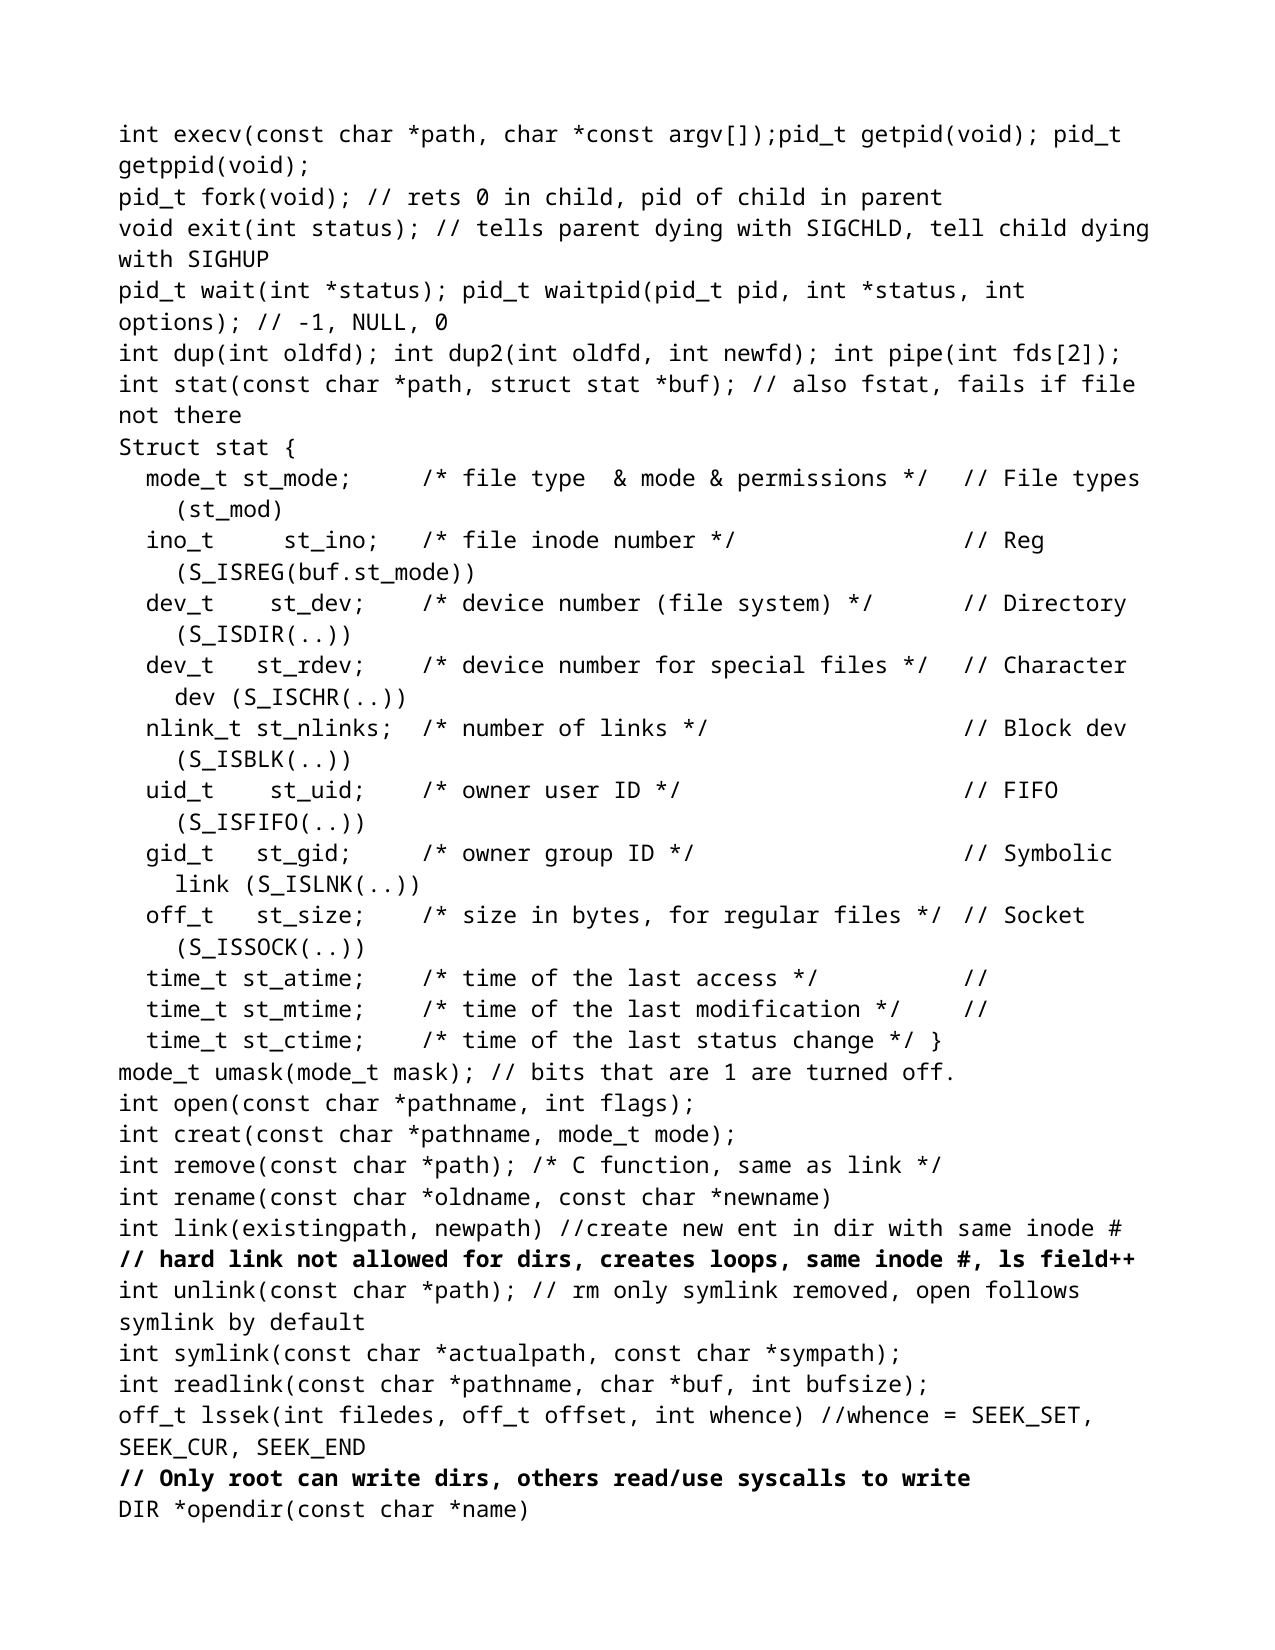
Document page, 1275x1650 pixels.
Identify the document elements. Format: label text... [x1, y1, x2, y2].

text int unlink(const char *path); // rm only symlink removed, open follows symlink by default [118, 1274, 1157, 1337]
text gid_t st_gid; /* owner group ID */ // Symbolic link (S_ISLNK(..)) [118, 837, 1157, 899]
text void exit(int status); // tells parent dying with SIGCHLD, tell child dying with SIGHUP [118, 212, 1157, 274]
text pid_t fork(void); // rets 0 in child, pid of child in parent [118, 181, 1157, 212]
text nlink_t st_nlinks; /* number of links */ // Block dev (S_ISBLK(..)) [118, 712, 1157, 774]
text mode_t st_mode; /* file type & mode & permissions */ // File types (st_mod) [118, 462, 1157, 524]
text Struct stat { [118, 431, 1157, 462]
text int symlink(const char *actualpath, const char *sympath); [118, 1337, 1157, 1368]
text ino_t st_ino; /* file inode number */ // Reg (S_ISREG(buf.st_mode)) [118, 524, 1157, 587]
text int remove(const char *path); /* C function, same as link */ [118, 1149, 1157, 1181]
text int execv(const char *path, char *const argv[]);pid_t getpid(void); pid_t getppid(void); [118, 118, 1157, 181]
text int link(existingpath, newpath) //create new ent in dir with same inode # [118, 1212, 1157, 1243]
text time_t st_mtime; /* time of the last modification */ // [118, 993, 1157, 1024]
text // Only root can write dirs, others read/use syscalls to write [118, 1462, 1157, 1493]
text // hard link not allowed for dirs, creates loops, same inode #, ls field++ [118, 1243, 1157, 1274]
text int stat(const char *path, struct stat *buf); // also fstat, fails if file not there [118, 368, 1157, 431]
text int dup(int oldfd); int dup2(int oldfd, int newfd); int pipe(int fds[2]); [118, 337, 1157, 368]
text DIR *opendir(const char *name) [118, 1493, 1157, 1524]
text dev_t st_dev; /* device number (file system) */ // Directory (S_ISDIR(..)) [118, 587, 1157, 649]
text time_t st_atime; /* time of the last access */ // [118, 962, 1157, 993]
text time_t st_ctime; /* time of the last status change */ } [118, 1024, 1157, 1056]
text int readlink(const char *pathname, char *buf, int bufsize); [118, 1368, 1157, 1399]
text pid_t wait(int *status); pid_t waitpid(pid_t pid, int *status, int options); // -1, NULL, 0 [118, 274, 1157, 337]
text off_t lssek(int filedes, off_t offset, int whence) //whence = SEEK_SET, SEEK_CUR, SEEK_END [118, 1399, 1157, 1462]
text off_t st_size; /* size in bytes, for regular files */ // Socket (S_ISSOCK(..)) [118, 899, 1157, 962]
text mode_t umask(mode_t mask); // bits that are 1 are turned off. [118, 1056, 1157, 1087]
text uid_t st_uid; /* owner user ID */ // FIFO (S_ISFIFO(..)) [118, 774, 1157, 837]
text int open(const char *pathname, int flags); [118, 1087, 1157, 1118]
text dev_t st_rdev; /* device number for special files */ // Character dev (S_ISCHR(..)) [118, 649, 1157, 712]
text int rename(const char *oldname, const char *newname) [118, 1181, 1157, 1212]
text int creat(const char *pathname, mode_t mode); [118, 1118, 1157, 1149]
